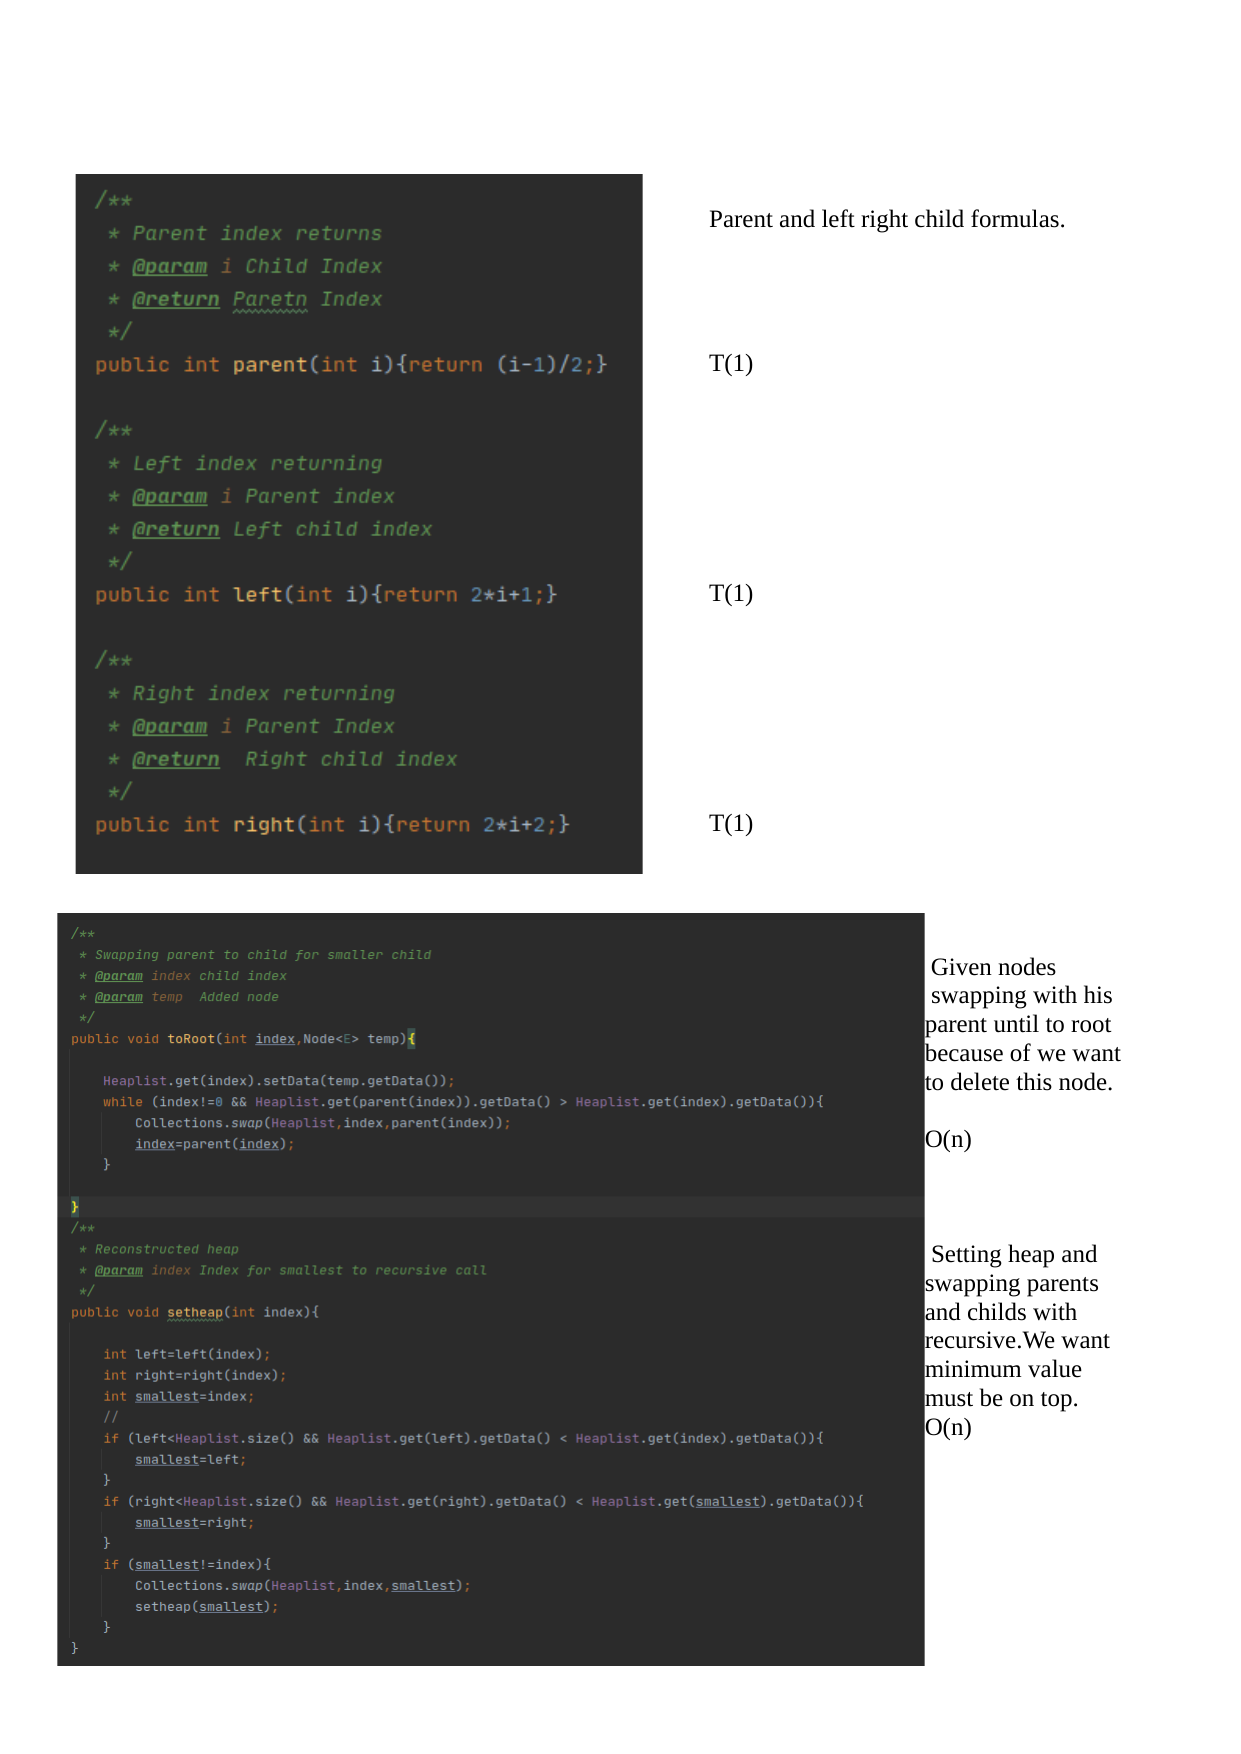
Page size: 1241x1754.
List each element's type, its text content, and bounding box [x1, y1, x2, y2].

text T(1) [643, 578, 1122, 607]
text T(1) [643, 348, 1122, 377]
text O(n) [925, 1124, 1122, 1153]
picture [75, 174, 643, 874]
text T(1) [643, 808, 1122, 837]
picture [57, 913, 925, 1666]
text Parent and left right child formulas. [643, 204, 1122, 233]
text O(n) [925, 1412, 1122, 1441]
text swapping with his parent until to root because of we want to delete this node. [925, 981, 1122, 1096]
text Given nodes [925, 952, 1122, 981]
text Setting heap and swapping parents and childs with recursive.We want minimum value must be on top. [925, 1239, 1122, 1412]
